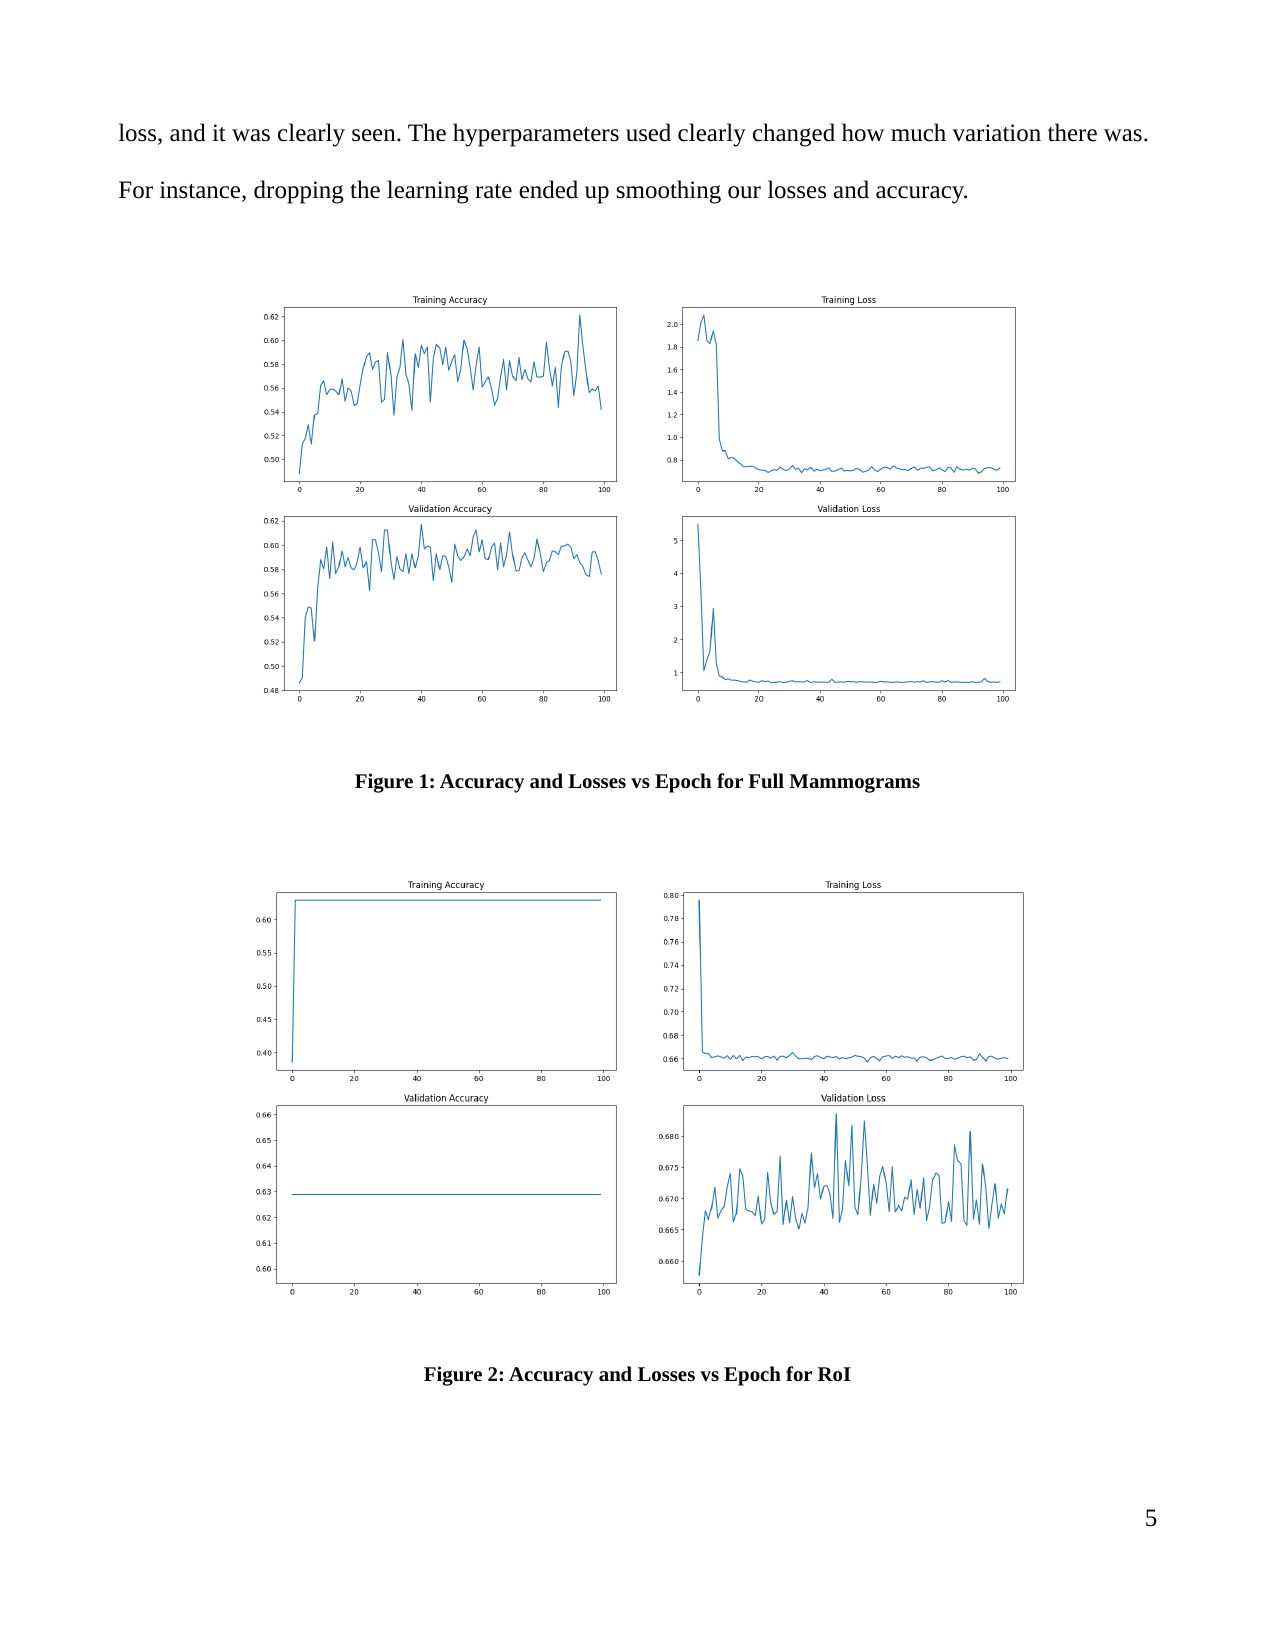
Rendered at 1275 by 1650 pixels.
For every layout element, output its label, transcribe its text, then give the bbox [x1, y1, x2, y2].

text Figure 1: Accuracy and Losses vs Epoch for Full Mammograms [118, 248, 1157, 793]
text Figure 2: Accuracy and Losses vs Epoch for RoI [118, 831, 1157, 1386]
picture [166, 247, 1109, 745]
picture [156, 831, 1119, 1339]
text loss, and it was clearly seen. The hyperparameters used clearly changed how much variation there was. For instance, dropping the learning rate ended up smoothing our losses and accuracy. [118, 118, 1157, 204]
